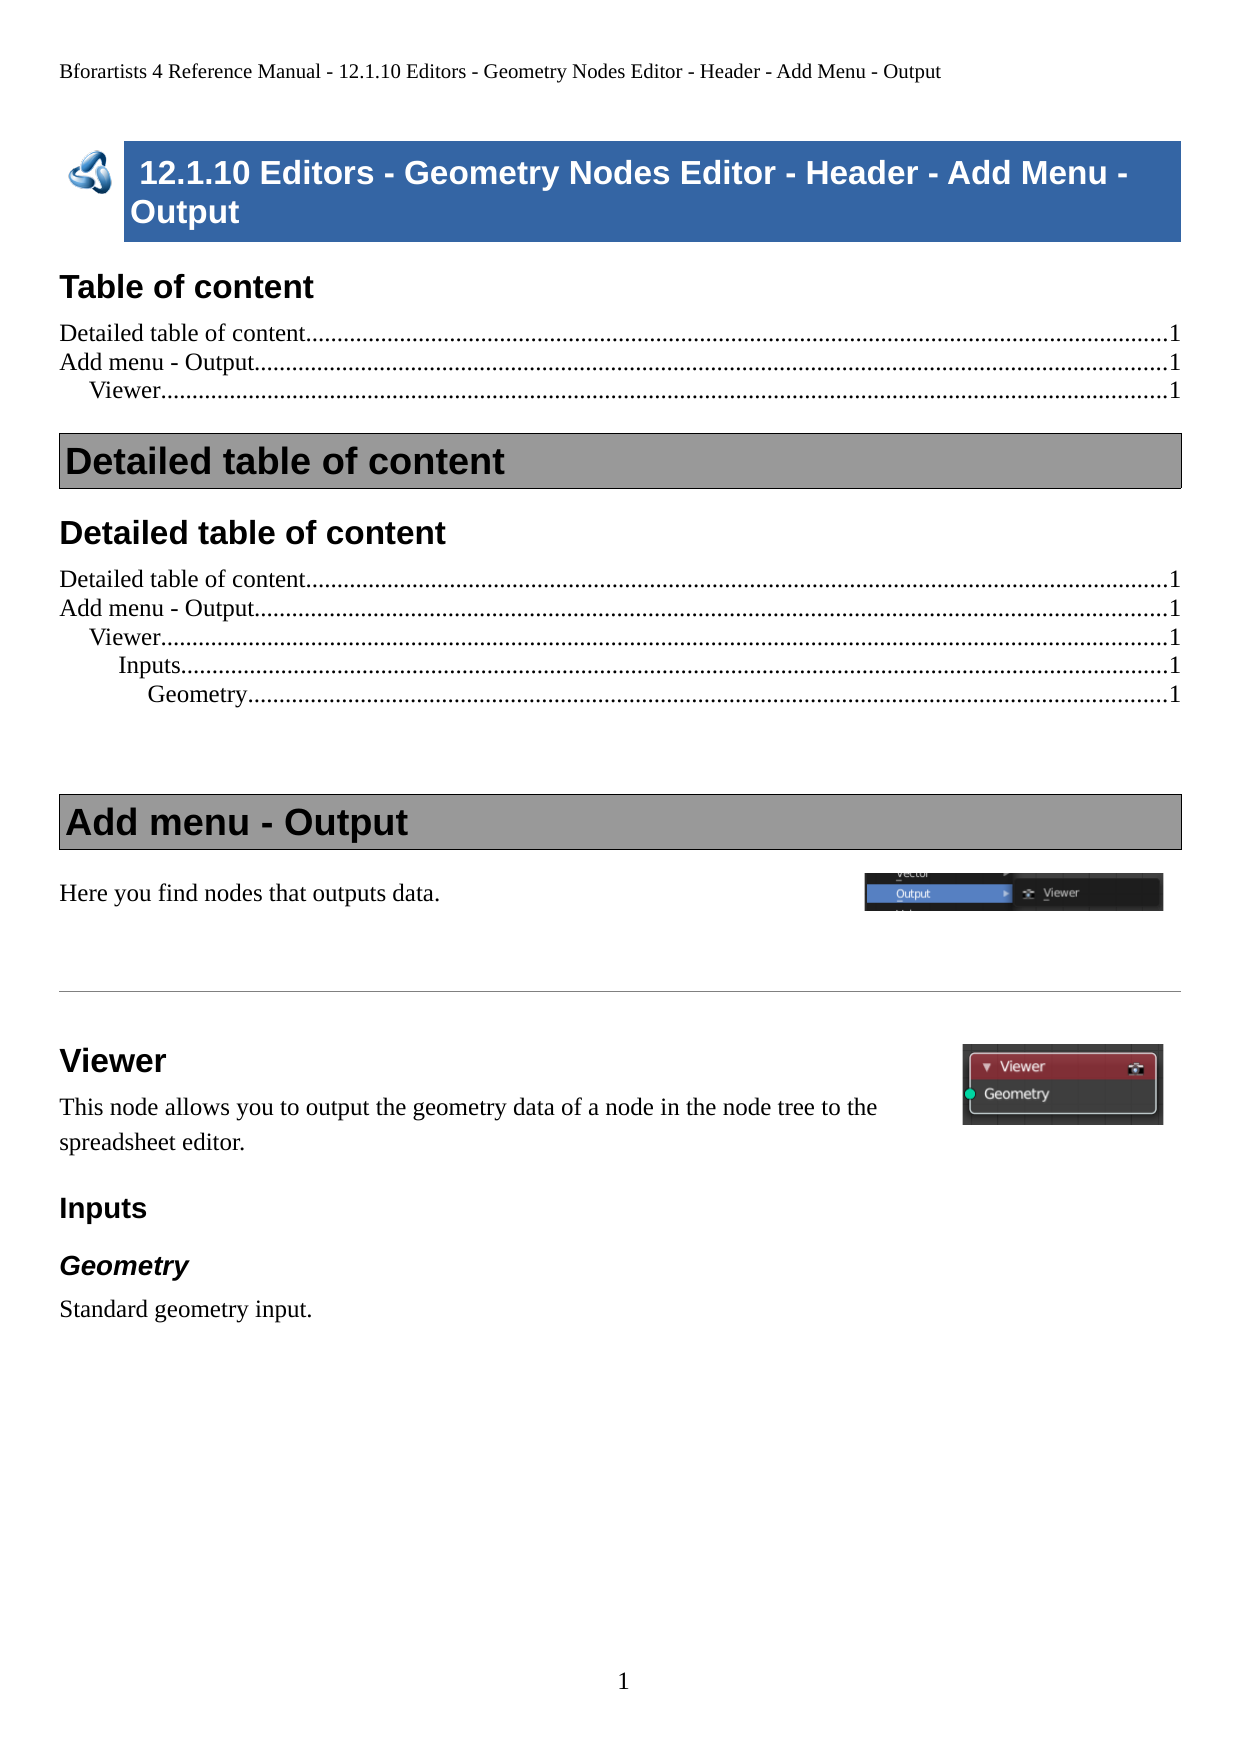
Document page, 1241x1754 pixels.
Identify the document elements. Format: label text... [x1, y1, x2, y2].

table_header Add menu - Output [60, 795, 1181, 849]
subtitle Geometry [59, 1249, 1181, 1281]
text Viewer 1 [88, 622, 1181, 650]
table_header Detailed table of content [60, 434, 1181, 488]
picture [65, 147, 114, 197]
table_header [59, 141, 124, 242]
subtitle Viewer [59, 1041, 1181, 1080]
picture [864, 873, 1164, 911]
text Add menu - Output 1 [59, 347, 1181, 375]
text This node allows you to output the geometry data of a node in the node tree to the spreadsheet editor. [59, 1092, 1181, 1156]
text Here you find nodes that outputs data. [59, 878, 864, 907]
text Standard geometry input. [59, 1294, 1181, 1322]
text Viewer 1 [88, 375, 1181, 404]
text Inputs 1 [118, 650, 1181, 679]
subtitle Table of content [59, 267, 1181, 305]
picture [962, 1044, 1164, 1125]
subtitle Inputs [59, 1191, 1181, 1224]
text Add menu - Output 1 [59, 593, 1181, 622]
table_header 12.1.10 Editors - Geometry Nodes Editor - Header - Add Menu - Output [124, 141, 1181, 242]
text Detailed table of content 1 [59, 564, 1181, 593]
text Geometry 1 [147, 679, 1181, 708]
text Detailed table of content 1 [59, 318, 1181, 347]
subtitle Detailed table of content [59, 513, 1181, 552]
